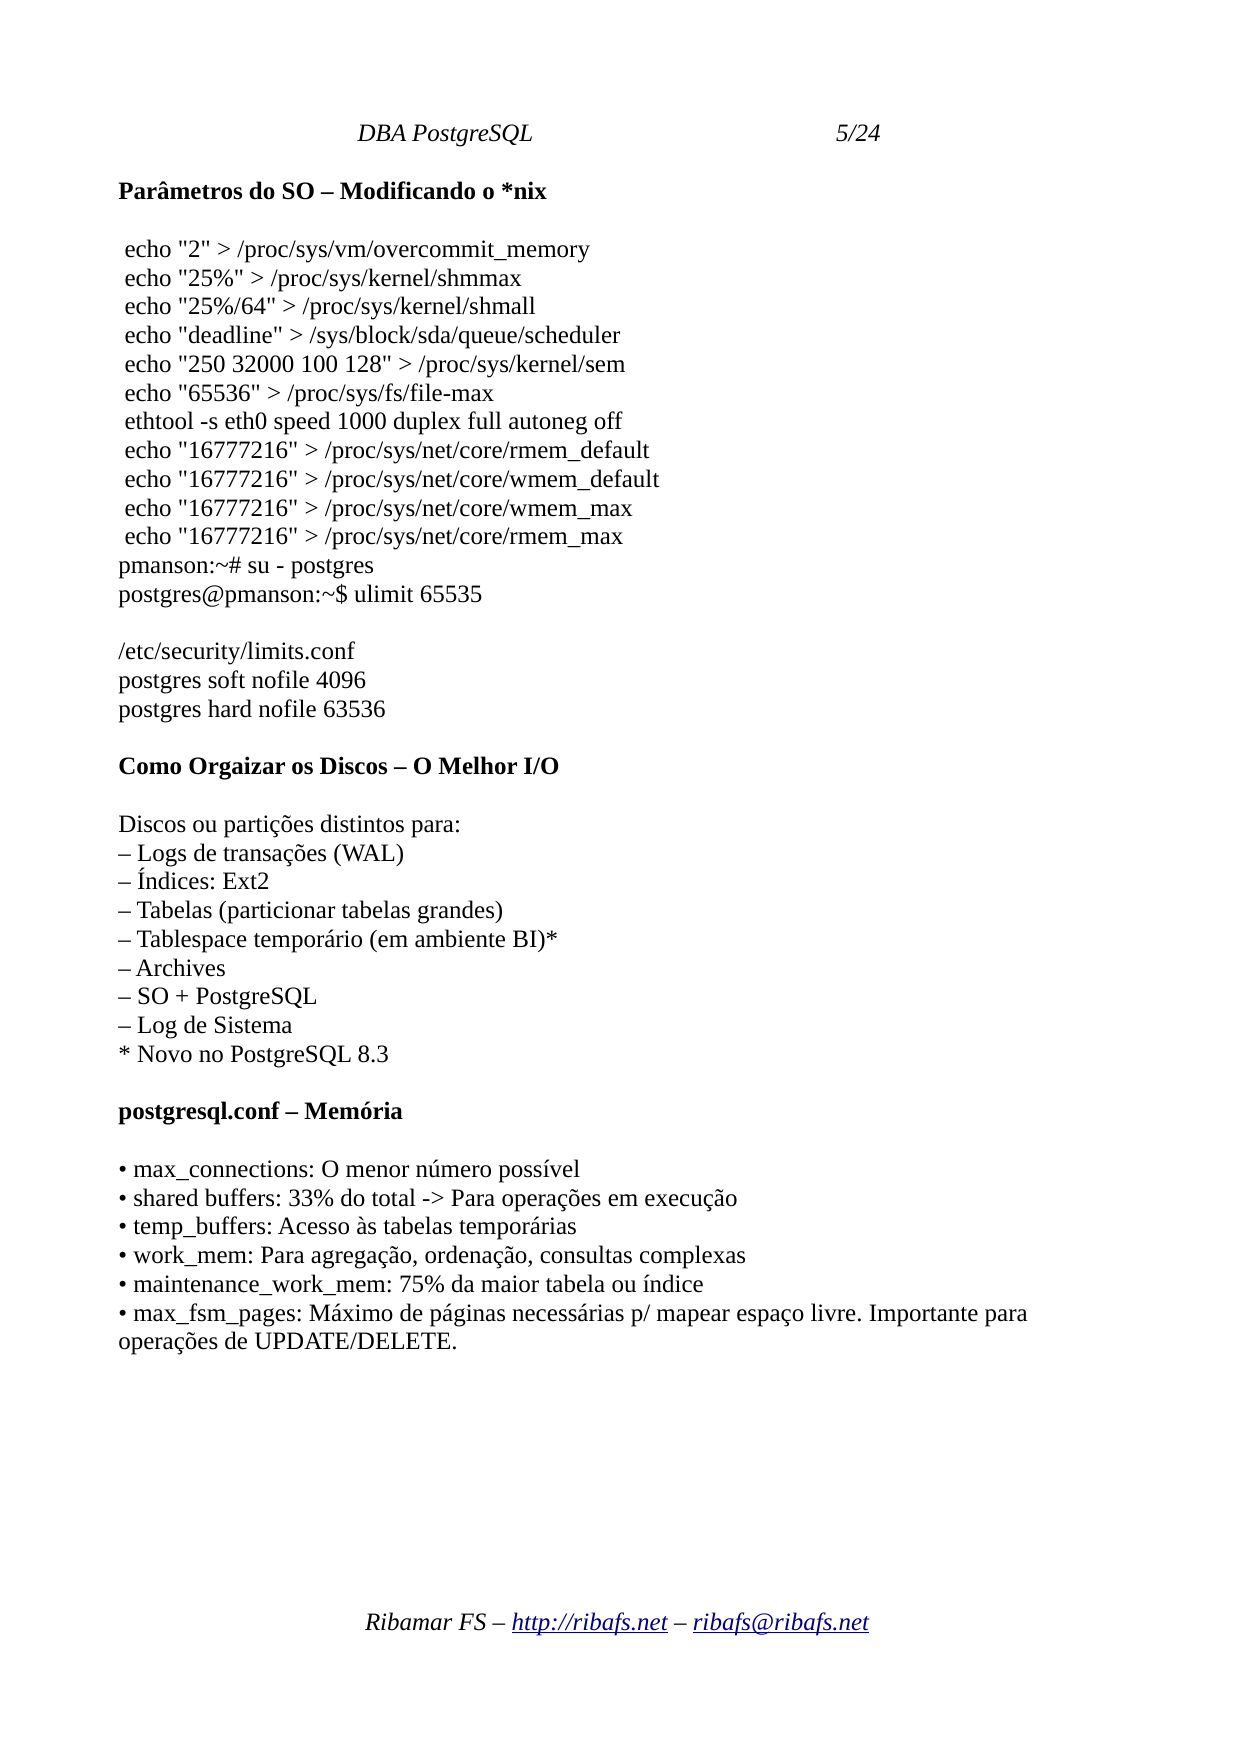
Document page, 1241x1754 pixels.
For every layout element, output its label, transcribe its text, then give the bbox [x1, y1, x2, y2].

text – Logs de transações (WAL) [118, 838, 1122, 866]
text – SO + PostgreSQL [118, 981, 1122, 1010]
text echo "deadline" > /sys/block/sda/queue/scheduler [118, 320, 1122, 349]
text – Tabelas (particionar tabelas grandes) [118, 895, 1122, 924]
text pmanson:~# su - postgres [118, 550, 1122, 579]
text /etc/security/limits.conf [118, 636, 1122, 665]
text – Tablespace temporário (em ambiente BI)* [118, 924, 1122, 953]
text echo "250 32000 100 128" > /proc/sys/kernel/sem [118, 349, 1122, 378]
text echo "16777216" > /proc/sys/net/core/wmem_max [118, 493, 1122, 521]
text • max_connections: O menor número possível [118, 1154, 1122, 1183]
text – Log de Sistema [118, 1010, 1122, 1039]
text postgresql.conf – Memória [118, 1096, 1122, 1125]
text Discos ou partições distintos para: [118, 809, 1122, 838]
text Parâmetros do SO – Modificando o *nix [118, 176, 1122, 205]
text ethtool -s eth0 speed 1000 duplex full autoneg off [118, 406, 1122, 435]
text postgres soft nofile 4096 [118, 665, 1122, 694]
text echo "16777216" > /proc/sys/net/core/wmem_default [118, 464, 1122, 493]
text postgres@pmanson:~$ ulimit 65535 [118, 579, 1122, 608]
text • temp_buffers: Acesso às tabelas temporárias [118, 1211, 1122, 1240]
text * Novo no PostgreSQL 8.3 [118, 1039, 1122, 1068]
text echo "16777216" > /proc/sys/net/core/rmem_default [118, 435, 1122, 464]
text – Archives [118, 953, 1122, 981]
text echo "25%" > /proc/sys/kernel/shmmax [118, 263, 1122, 291]
text • maintenance_work_mem: 75% da maior tabela ou índice [118, 1269, 1122, 1298]
text • work_mem: Para agregação, ordenação, consultas complexas [118, 1240, 1122, 1269]
text • max_fsm_pages: Máximo de páginas necessárias p/ mapear espaço livre. Importante para operações de UPDATE/DELETE. [118, 1298, 1122, 1355]
text – Índices: Ext2 [118, 866, 1122, 895]
text • shared buffers: 33% do total -> Para operações em execução [118, 1183, 1122, 1211]
text echo "2" > /proc/sys/vm/overcommit_memory [118, 234, 1122, 263]
text echo "16777216" > /proc/sys/net/core/rmem_max [118, 521, 1122, 550]
text echo "65536" > /proc/sys/fs/file-max [118, 378, 1122, 406]
text postgres hard nofile 63536 [118, 694, 1122, 723]
text Como Orgaizar os Discos – O Melhor I/O [118, 751, 1122, 780]
text echo "25%/64" > /proc/sys/kernel/shmall [118, 291, 1122, 320]
